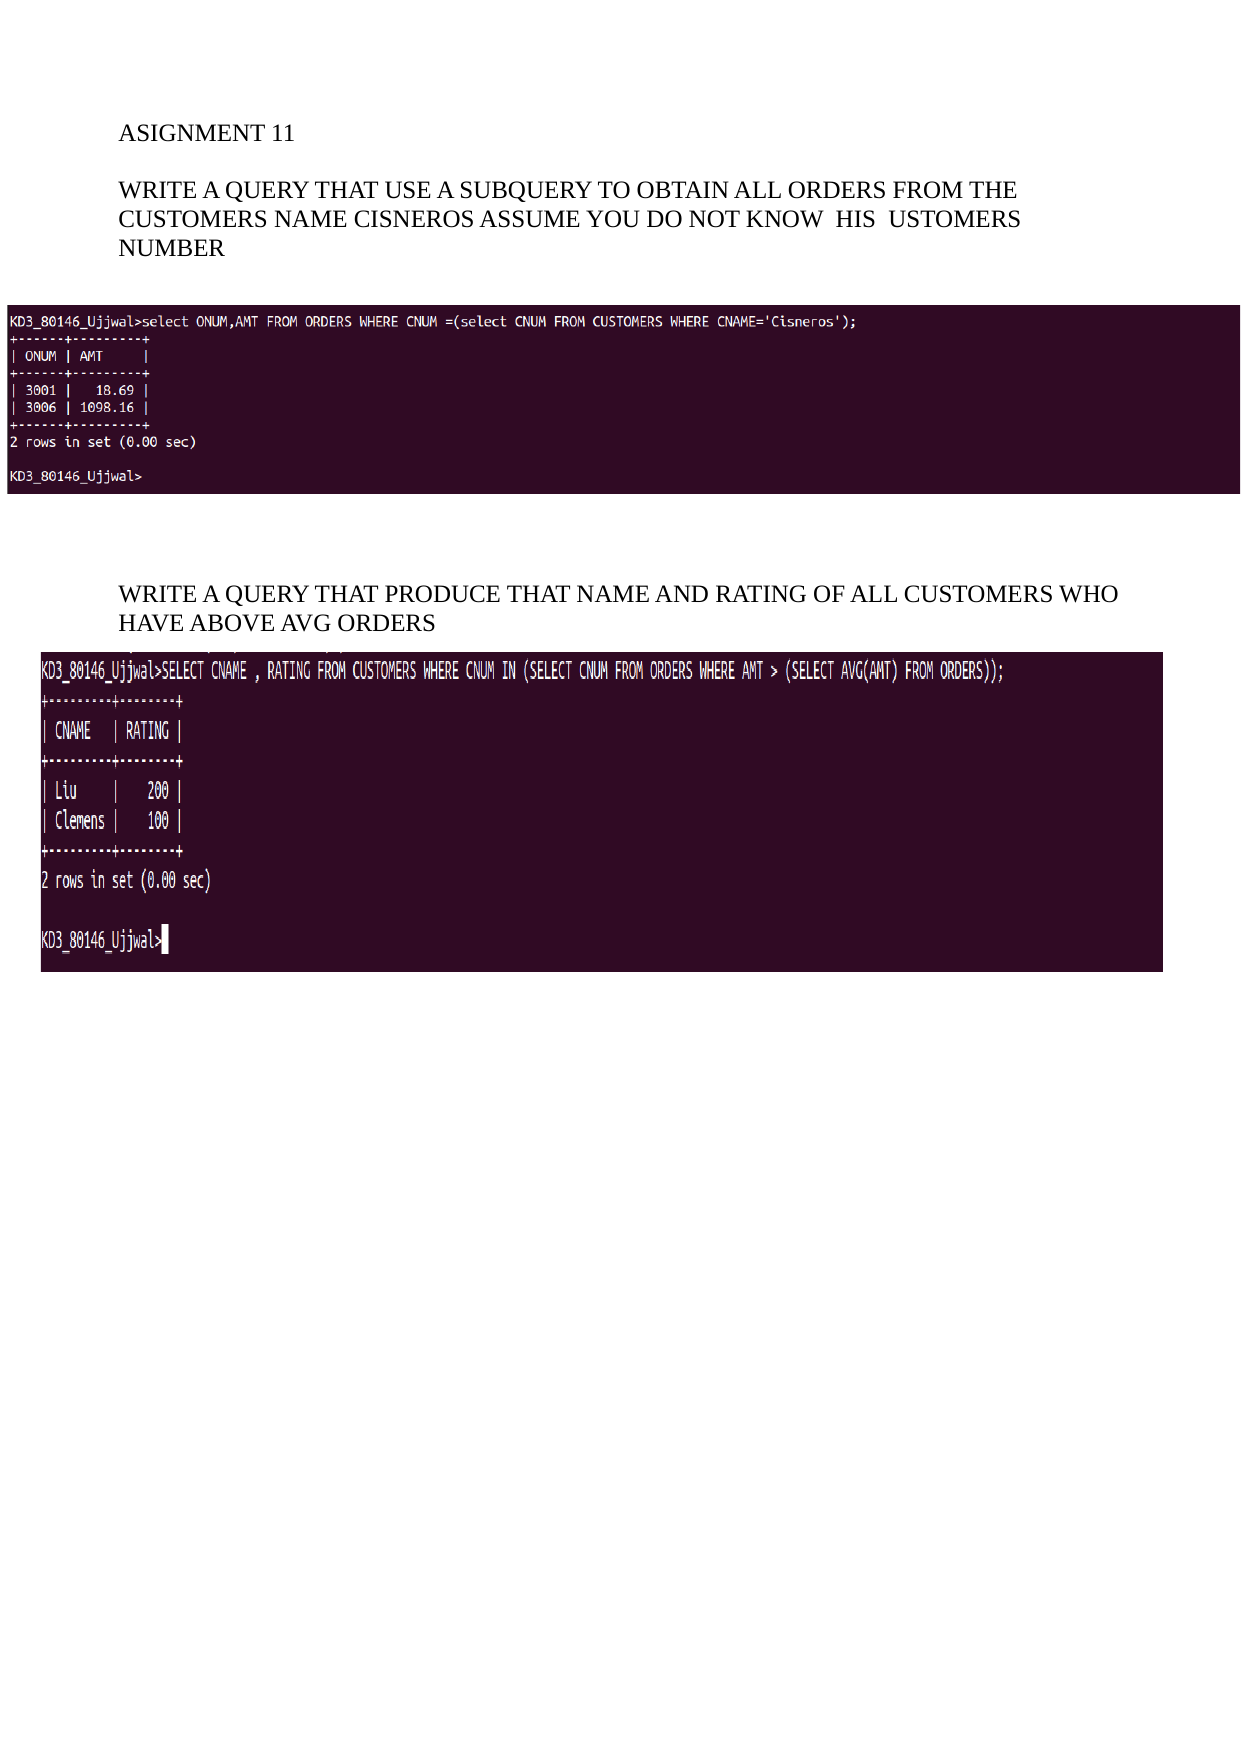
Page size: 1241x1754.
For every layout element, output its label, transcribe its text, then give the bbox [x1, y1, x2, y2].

picture [40, 652, 1163, 972]
text WRITE A QUERY THAT USE A SUBQUERY TO OBTAIN ALL ORDERS FROM THE CUSTOMERS NAME CISNEROS ASSUME YOU DO NOT KNOW HIS USTOMERS NUMBER [118, 176, 1122, 262]
text ASIGNMENT 11 [118, 118, 1122, 147]
text WRITE A QUERY THAT PRODUCE THAT NAME AND RATING OF ALL CUSTOMERS WHO HAVE ABOVE AVG ORDERS [118, 579, 1122, 637]
picture [7, 305, 1241, 494]
